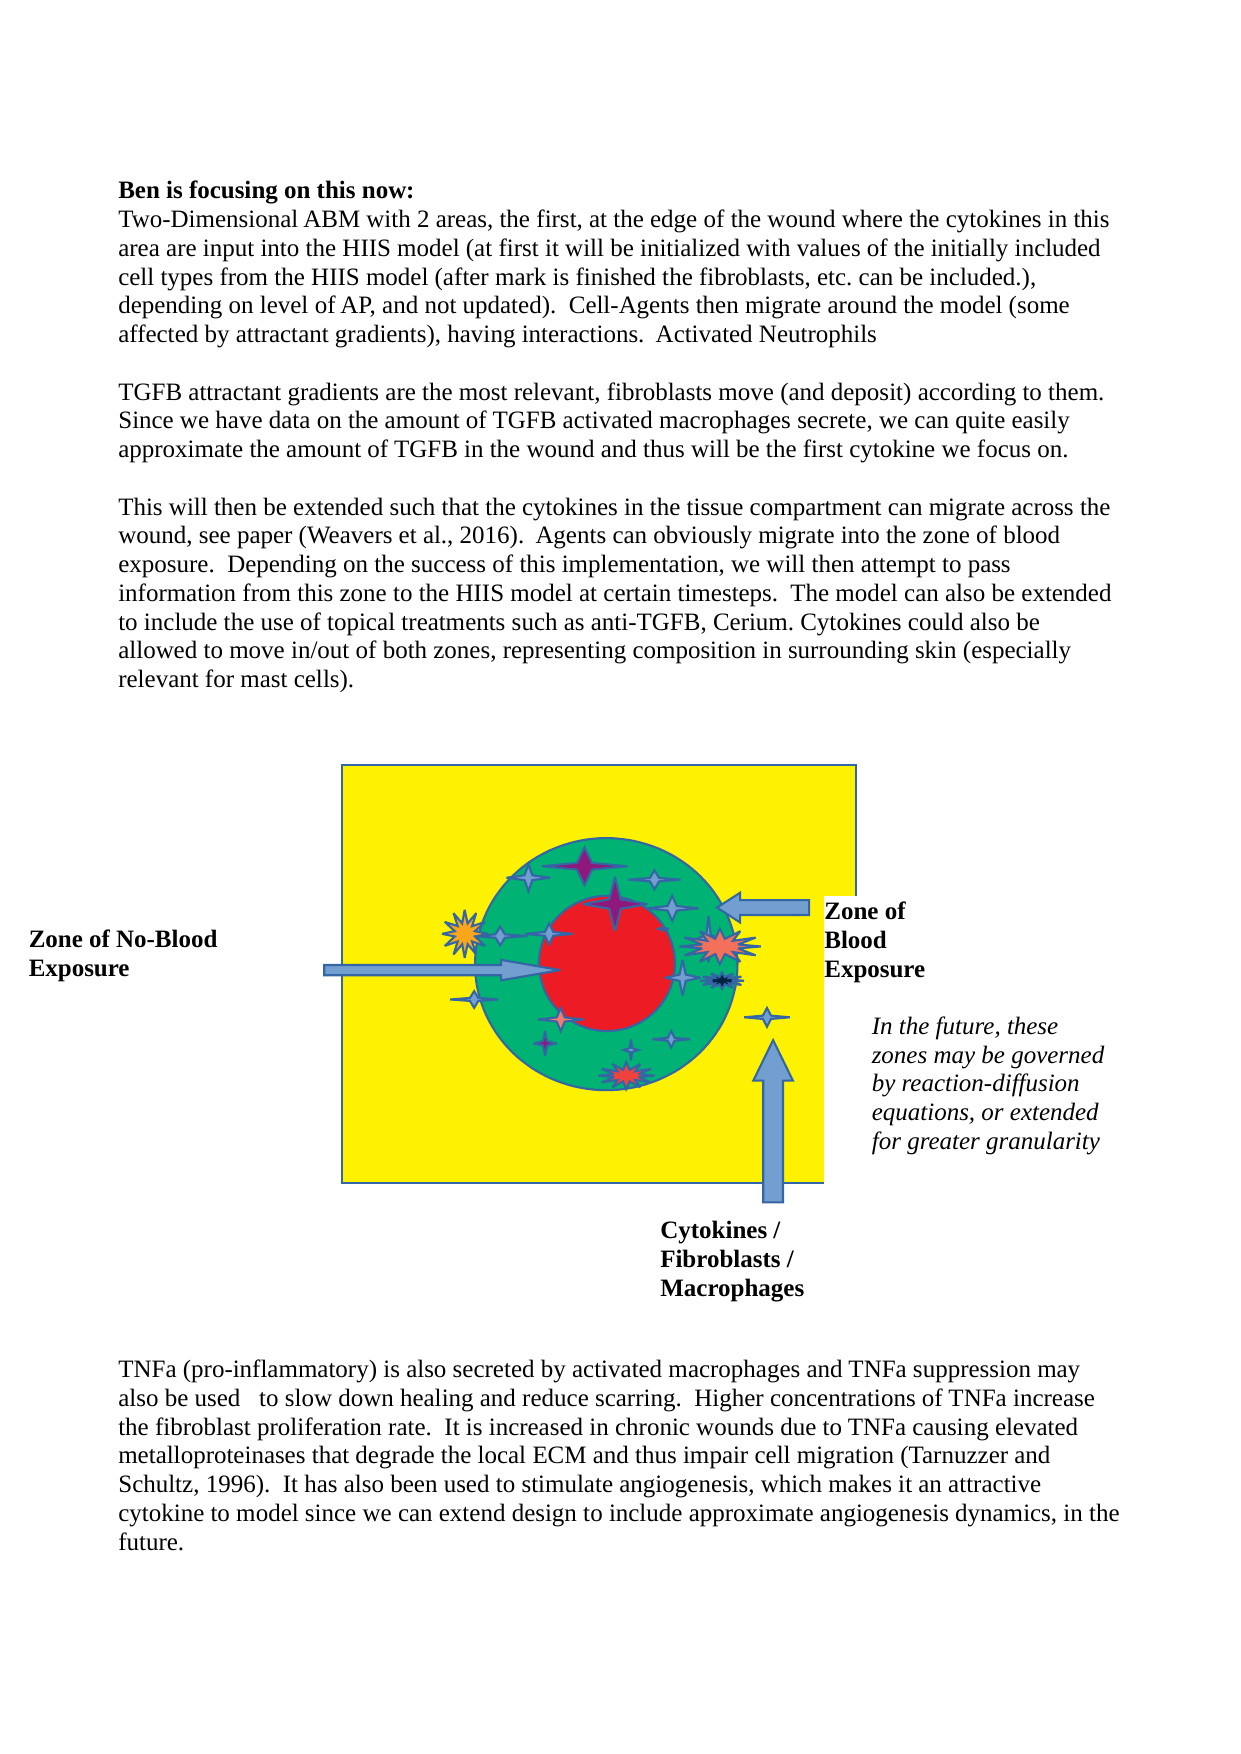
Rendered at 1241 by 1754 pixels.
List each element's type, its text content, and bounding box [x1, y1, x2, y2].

text Ben is focusing on this now: [118, 176, 1122, 204]
text Cytokines / Fibroblasts / Macrophages [660, 1215, 885, 1302]
text Zone of No-Blood Exposure [28, 924, 224, 982]
text TGFB attractant gradients are the most relevant, fibroblasts move (and deposit) according to them. Since we have data on the amount of TGFB activated macrophages secrete, we can quite easily approximate the amount of TGFB in the wound and thus will be the first cytokine we focus on. [118, 377, 1122, 463]
text Zone of Blood Exposure [824, 896, 974, 983]
text This will then be extended such that the cytokines in the tissue compartment can migrate across the wound, see paper (Weavers et al., 2016). Agents can obviously migrate into the zone of blood exposure. Depending on the success of this implementation, we will then attempt to pass information from this zone to the HIIS model at certain timesteps. The model can also be extended to include the use of topical treatments such as anti-TGFB, Cerium. Cytokines could also be allowed to move in/out of both zones, representing composition in surrounding skin (especially relevant for mast cells). [118, 492, 1122, 693]
text Two-Dimensional ABM with 2 areas, the first, at the edge of the wound where the cytokines in this area are input into the HIIS model (at first it will be initialized with values of the initially included cell types from the HIIS model (after mark is finished the fibroblasts, etc. can be included.), depending on level of AP, and not updated). Cell-Agents then migrate around the model (some affected by attractant gradients), having interactions. Activated Neutrophils [118, 204, 1122, 348]
text TNFa (pro-inflammatory) is also secreted by activated macrophages and TNFa suppression may also be used to slow down healing and reduce scarring. Higher concentrations of TNFa increase the fibroblast proliferation rate. It is increased in chronic wounds due to TNFa causing elevated metalloproteinases that degrade the local ECM and thus impair cell migration (Tarnuzzer and Schultz, 1996). It has also been used to stimulate angiogenesis, which makes it an attractive cytokine to model since we can extend design to include approximate angiogenesis dynamics, in the future. [118, 1354, 1122, 1556]
text In the future, these zones may be governed by reaction-diffusion equations, or extended for greater granularity [872, 1011, 1109, 1155]
